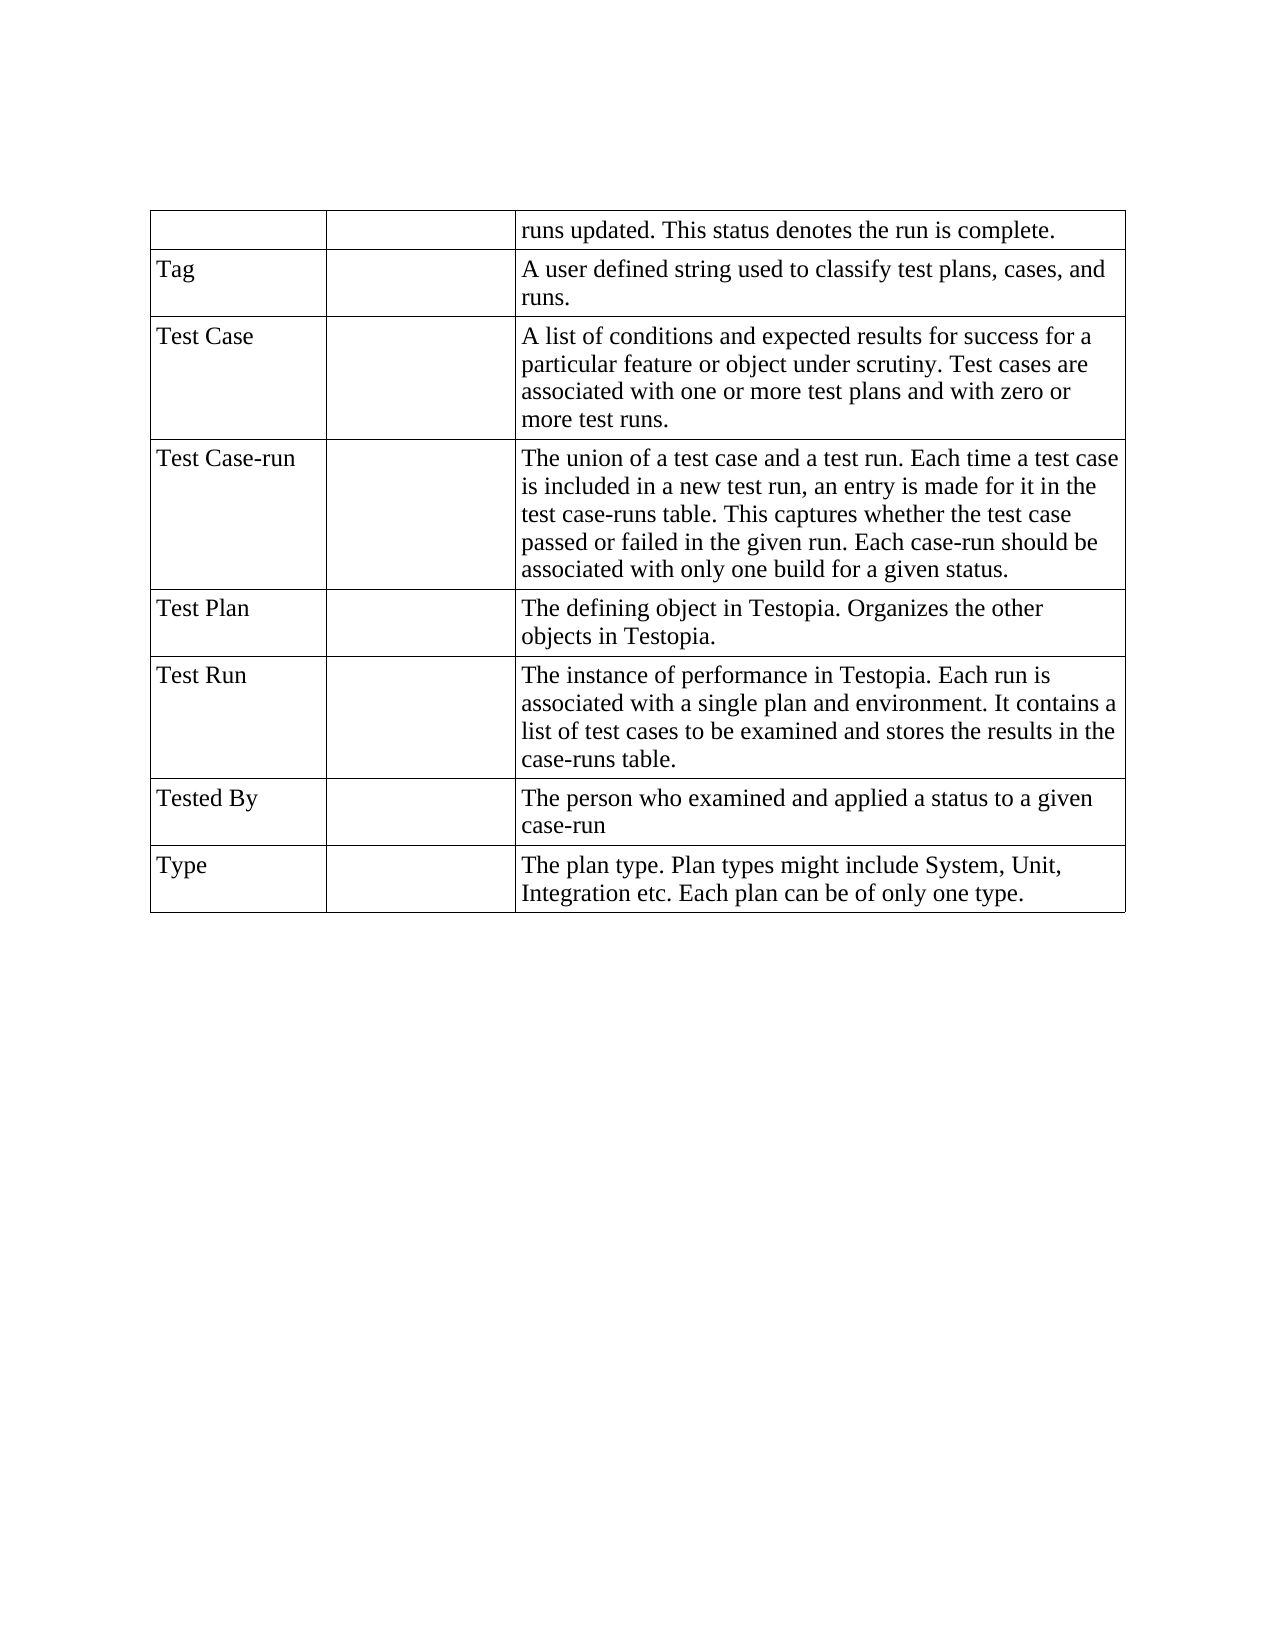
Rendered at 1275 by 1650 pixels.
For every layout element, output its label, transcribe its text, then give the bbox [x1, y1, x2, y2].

table_cell The union of a test case and a test run. Each time a test case is included in a new test run, an entry is made for it in the test case-runs table. This captures whether the test case passed or failed in the given run. Each case-run should be associated with only one build for a given status. [516, 440, 1125, 589]
table_cell The instance of performance in Testopia. Each run is associated with a single plan and environment. It contains a list of test cases to be examined and stores the results in the case-runs table. [516, 657, 1125, 778]
table_cell Test Case-run [151, 440, 326, 589]
table_cell A list of conditions and expected results for success for a particular feature or object under scrutiny. Test cases are associated with one or more test plans and with zero or more test runs. [516, 317, 1125, 439]
table_cell [151, 211, 326, 249]
table_cell The person who examined and applied a status to a given case-run [516, 779, 1125, 845]
table_cell Test Case [151, 317, 326, 439]
table_cell A user defined string used to classify test plans, cases, and runs. [516, 250, 1125, 316]
table_cell [327, 657, 515, 778]
table_cell runs updated. This status denotes the run is complete. [516, 211, 1125, 249]
table_cell [327, 590, 515, 656]
table_cell [327, 846, 515, 912]
table_cell [327, 211, 515, 249]
table_cell Tag [151, 250, 326, 316]
table_cell The plan type. Plan types might include System, Unit, Integration etc. Each plan can be of only one type. [516, 846, 1125, 912]
table_cell Test Run [151, 657, 326, 778]
table_cell Type [151, 846, 326, 912]
table_cell [327, 250, 515, 316]
table_cell [327, 779, 515, 845]
table_cell Tested By [151, 779, 326, 845]
table_cell The defining object in Testopia. Organizes the other objects in Testopia. [516, 590, 1125, 656]
table_cell [327, 317, 515, 439]
table_cell [327, 440, 515, 589]
table_cell Test Plan [151, 590, 326, 656]
